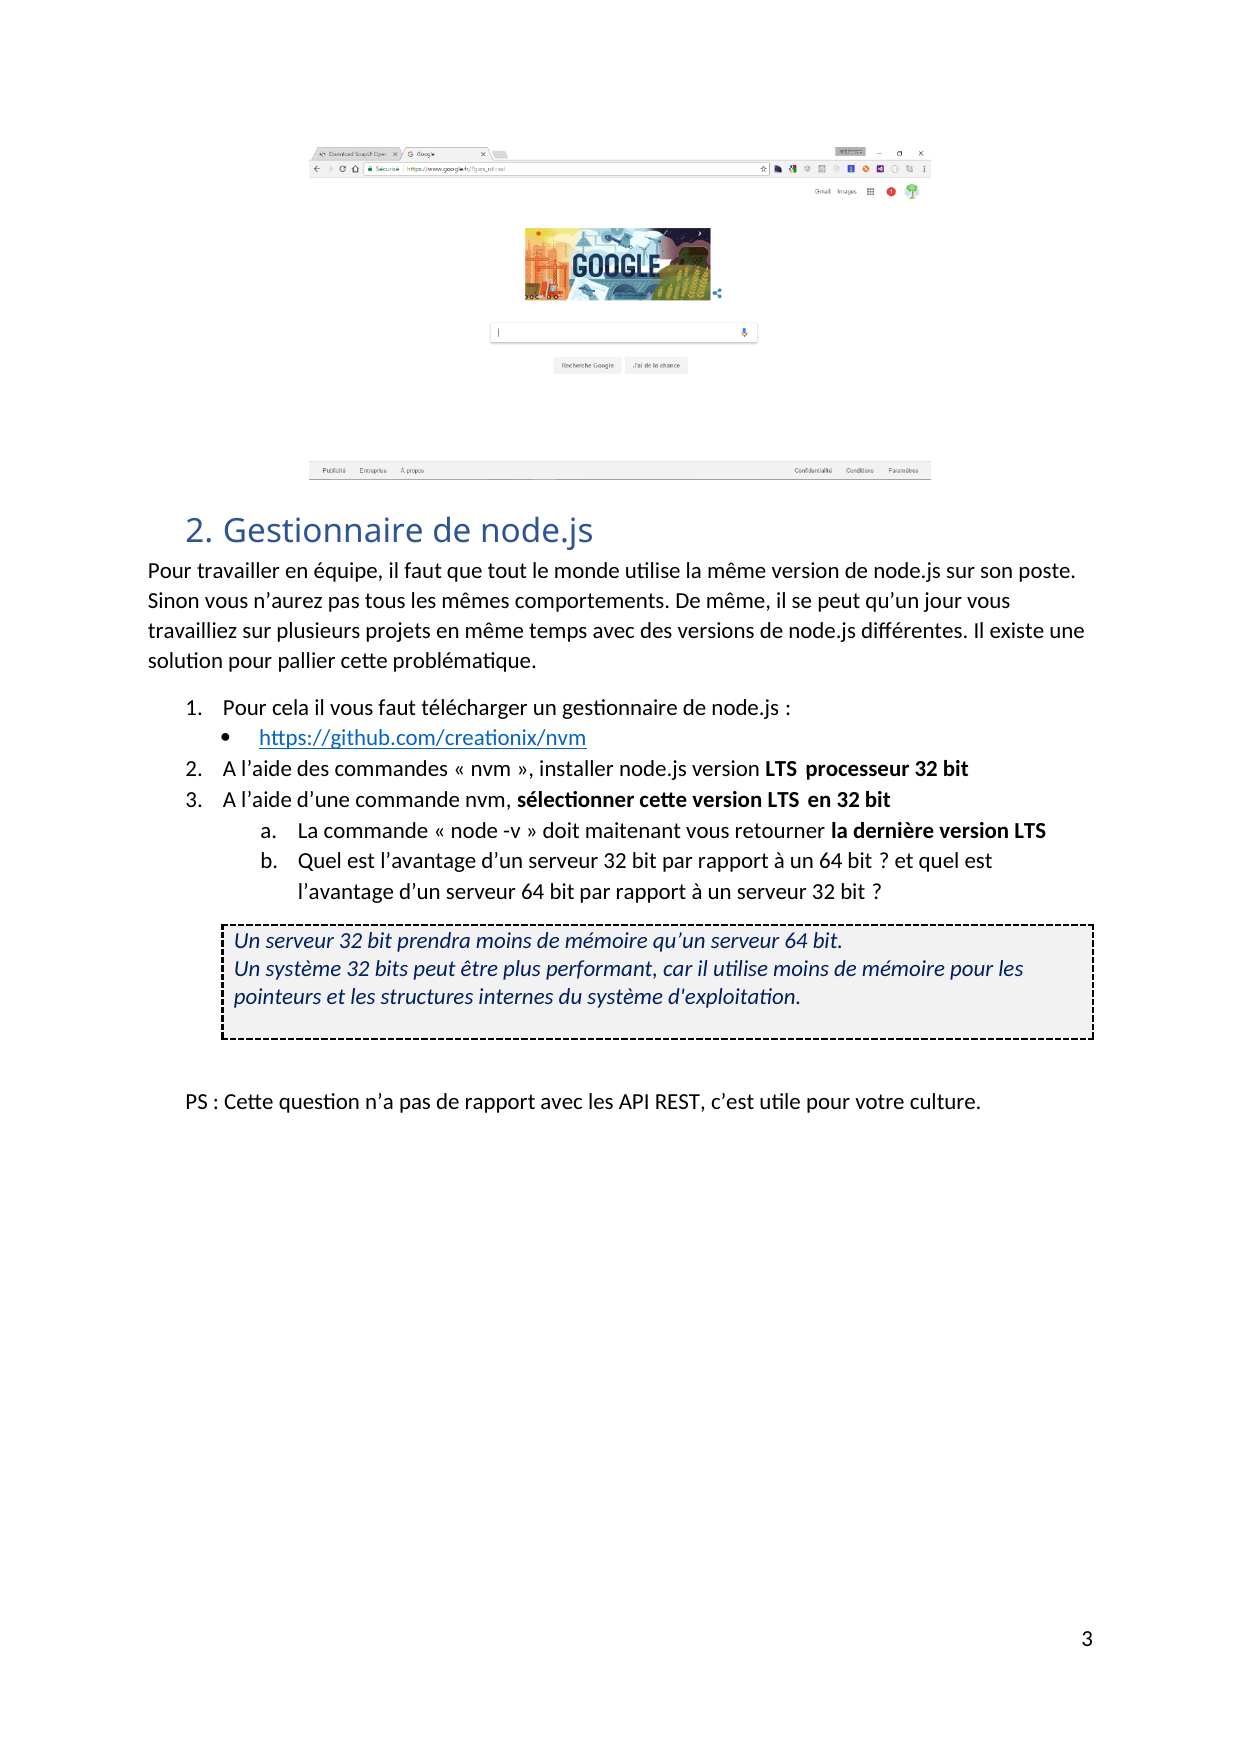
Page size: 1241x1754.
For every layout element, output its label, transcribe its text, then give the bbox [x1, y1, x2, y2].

text Pour travailler en équipe, il faut que tout le monde utilise la même version de node.js sur son poste. Sinon vous n’aurez pas tous les mêmes comportements. De même, il se peut qu’un jour vous travailliez sur plusieurs projets en même temps avec des versions de node.js différentes. Il existe une solution pour pallier cette problématique. [148, 556, 1093, 674]
list A l’aide des commandes « nvm », installer node.js version LTS processeur 32 bit [185, 754, 1093, 782]
list La commande « node -v » doit maitenant vous retourner la dernière version LTS [260, 816, 1093, 844]
subtitle Gestionnaire de node.js [185, 507, 1093, 552]
list Pour cela il vous faut télécharger un gestionnaire de node.js : [185, 693, 1093, 721]
list https://github.com/creationix/nvm [221, 723, 1093, 752]
list A l’aide d’une commande nvm, sélectionner cette version LTS en 32 bit [185, 785, 1093, 813]
list Quel est l’avantage d’un serveur 32 bit par rapport à un 64 bit ? et quel est l’avantage d’un serveur 64 bit par rapport à un serveur 32 bit ? [260, 847, 1093, 905]
table_header Un serveur 32 bit prendra moins de mémoire qu’un serveur 64 bit. Un système 32 bits peut être plus performant, car il utilise moins de mémoire pour les pointeurs et les structures internes du système d'exploitation. [223, 924, 1093, 1038]
picture [309, 147, 932, 480]
text PS : Cette question n’a pas de rapport avec les API REST, c’est utile pour votre culture. [148, 1087, 1093, 1115]
